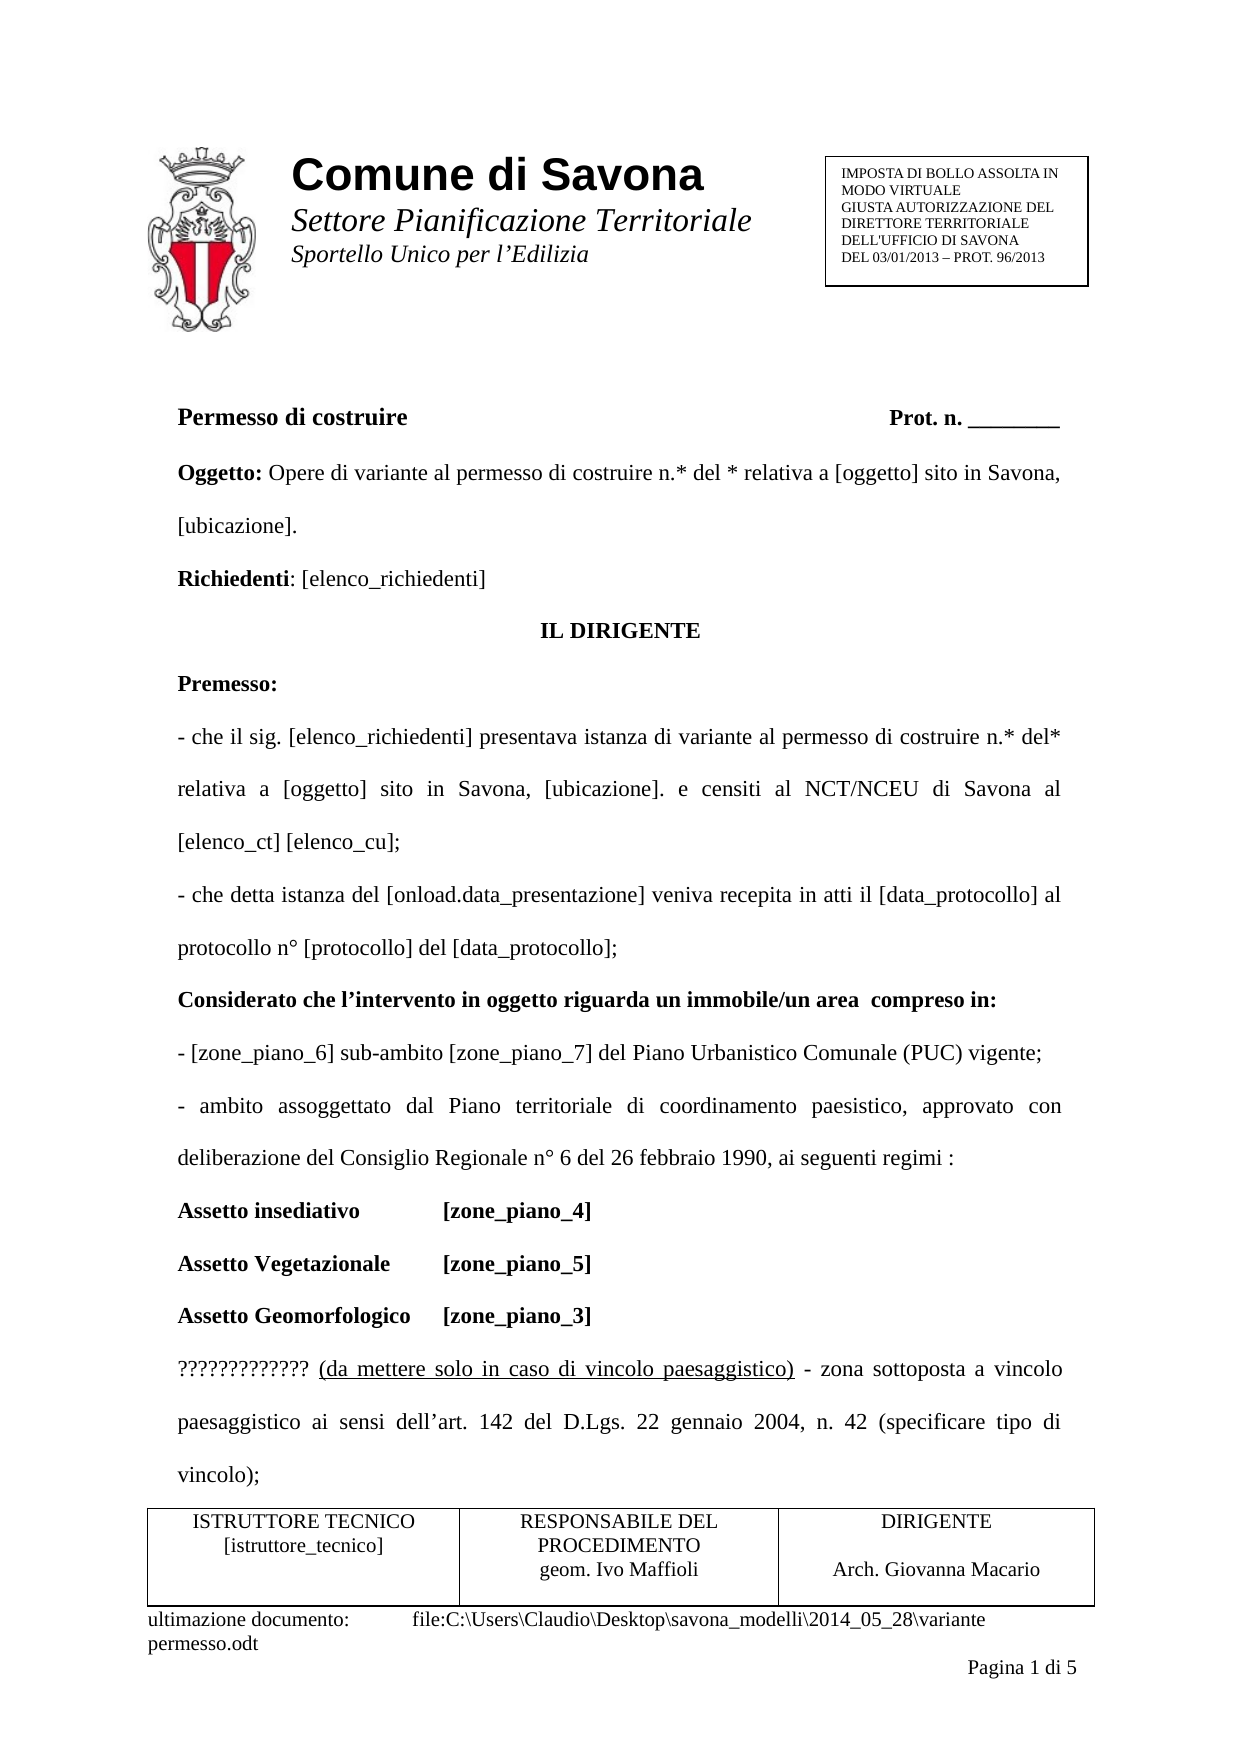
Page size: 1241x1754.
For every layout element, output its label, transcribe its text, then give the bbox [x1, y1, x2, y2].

text Assetto insediativo [zone_piano_4] [177, 1197, 1063, 1223]
text Assetto Geomorfologico [zone_piano_3] [177, 1303, 1063, 1329]
text - ambito assoggettato dal Piano territoriale di coordinamento paesistico, approvato con deliberazione del Consiglio Regionale n° 6 del 26 febbraio 1990, ai seguenti regimi : [177, 1092, 1063, 1171]
text ????????????? (da mettere solo in caso di vincolo paesaggistico) - zona sottoposta a vincolo paesaggistico ai sensi dell’art. 142 del D.Lgs. 22 gennaio 2004, n. 42 (specificare tipo di vincolo); [177, 1355, 1063, 1487]
text Settore Pianificazione Territoriale [256, 200, 824, 239]
text Comune di Savona [256, 148, 1092, 200]
text Assetto Vegetazionale [zone_piano_5] [177, 1250, 1063, 1276]
text Premesso: [177, 670, 1063, 696]
picture [147, 147, 256, 332]
text - [zone_piano_6] sub-ambito [zone_piano_7] del Piano Urbanistico Comunale (PUC) vigente; [177, 1039, 1063, 1065]
subtitle IL DIRIGENTE [177, 617, 1063, 644]
text IMPOSTA DI BOLLO ASSOLTA IN MODO VIRTUALE [841, 165, 1072, 198]
text Permesso di costruire Prot. n. ________ [177, 402, 1063, 431]
text Richiedenti: [elenco_richiedenti] [177, 565, 1063, 591]
text DEL 03/01/2013 – PROT. 96/2013 [841, 249, 1072, 265]
text - che detta istanza del [onload.data_presentazione] veniva recepita in atti il [data_protocollo] al protocollo n° [protocollo] del [data_protocollo]; [177, 881, 1063, 960]
text - che il sig. [elenco_richiedenti] presentava istanza di variante al permesso di costruire n.* del* relativa a [oggetto] sito in Savona, [ubicazione]. e censiti al NCT/NCEU di Savona al [elenco_ct] [elenco_cu]; [177, 723, 1063, 854]
text Oggetto: Opere di variante al permesso di costruire n.* del * relativa a [oggetto] sito in Savona, [ubicazione]. [177, 459, 1063, 538]
text Sportello Unico per l’Edilizia [256, 239, 824, 267]
text Considerato che l’intervento in oggetto riguarda un immobile/un area compreso in: [177, 986, 1063, 1013]
text GIUSTA AUTORIZZAZIONE DEL DIRETTORE TERRITORIALE DELL'UFFICIO DI SAVONA [841, 198, 1072, 249]
